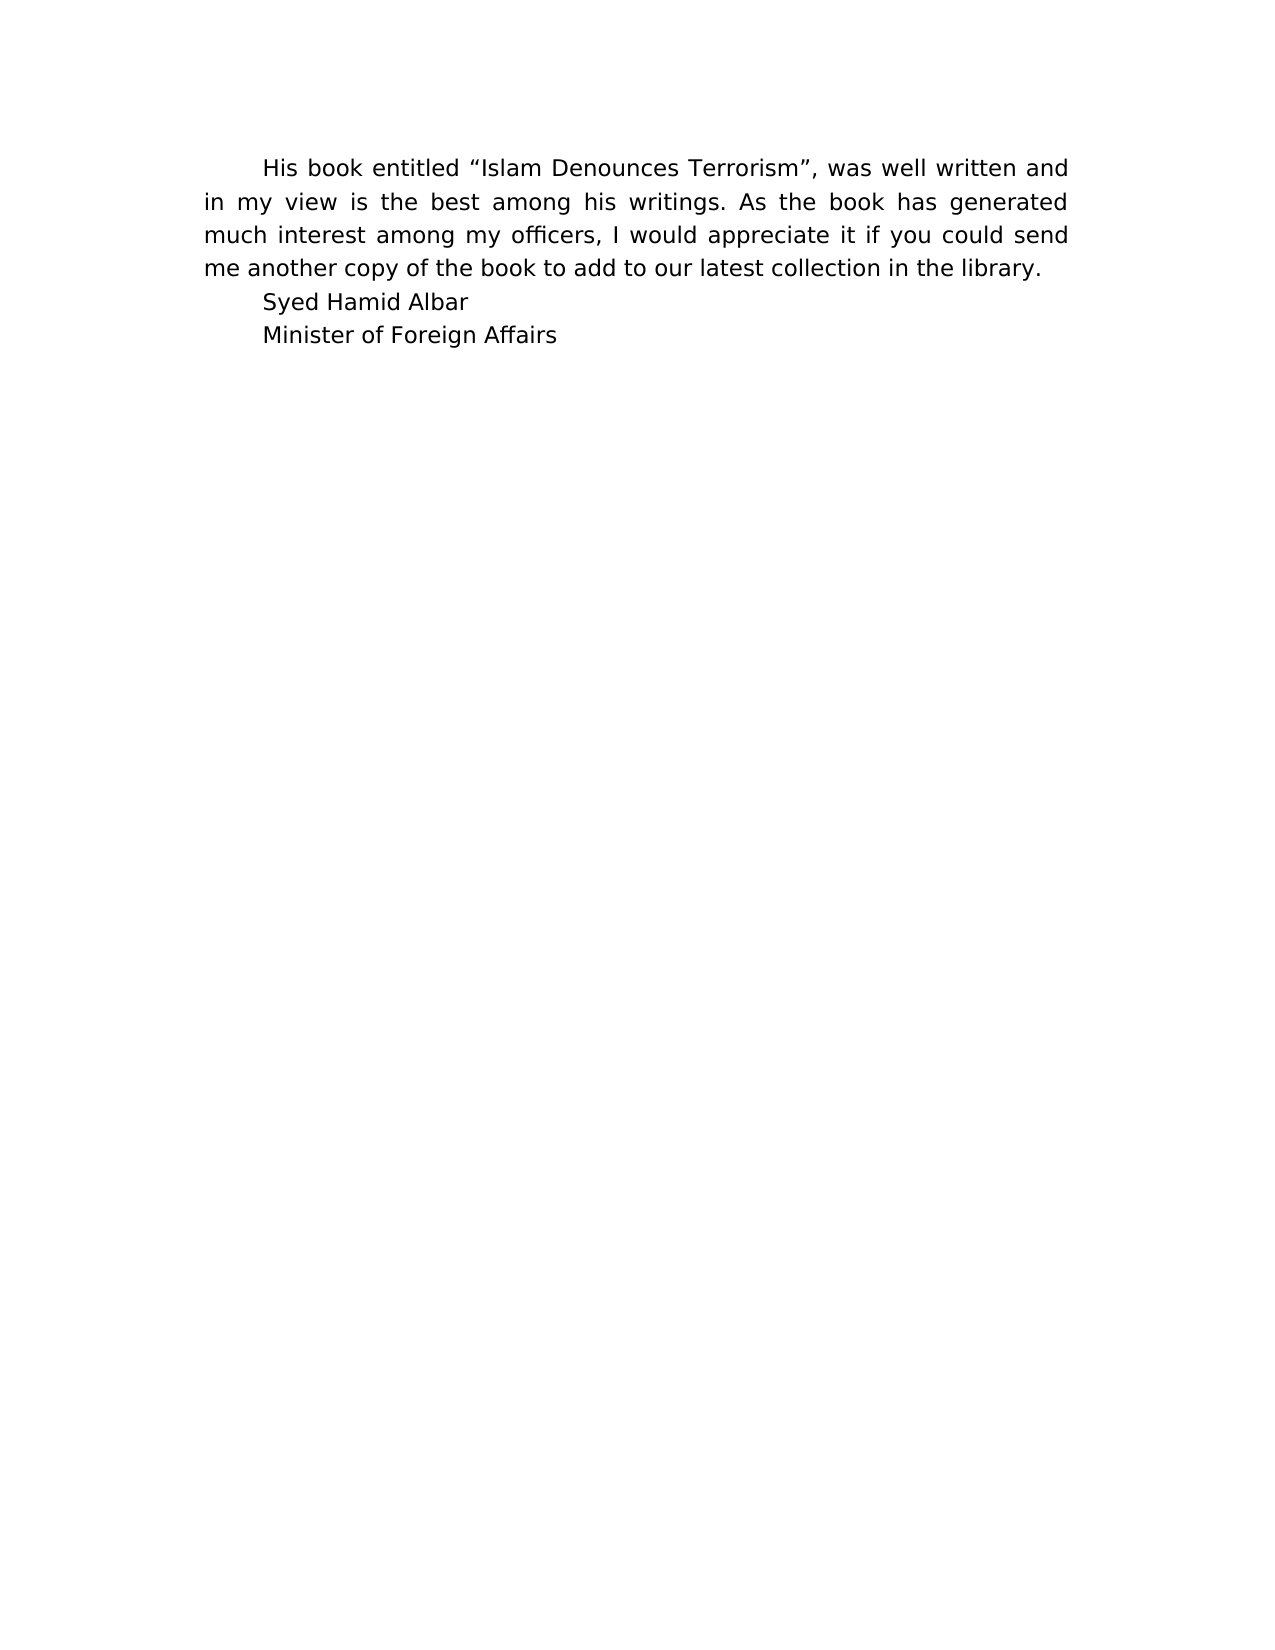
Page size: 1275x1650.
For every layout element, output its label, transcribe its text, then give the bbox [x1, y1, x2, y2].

text Minister of Foreign Affairs [203, 317, 1070, 350]
text Syed Hamid Albar [203, 283, 1070, 317]
text His book entitled “Islam Denounces Terrorism”, was well written and in my view is the best among his writings. As the book has generated much interest among my officers, I would appreciate it if you could send me another copy of the book to add to our latest collection in the library. [203, 150, 1070, 283]
